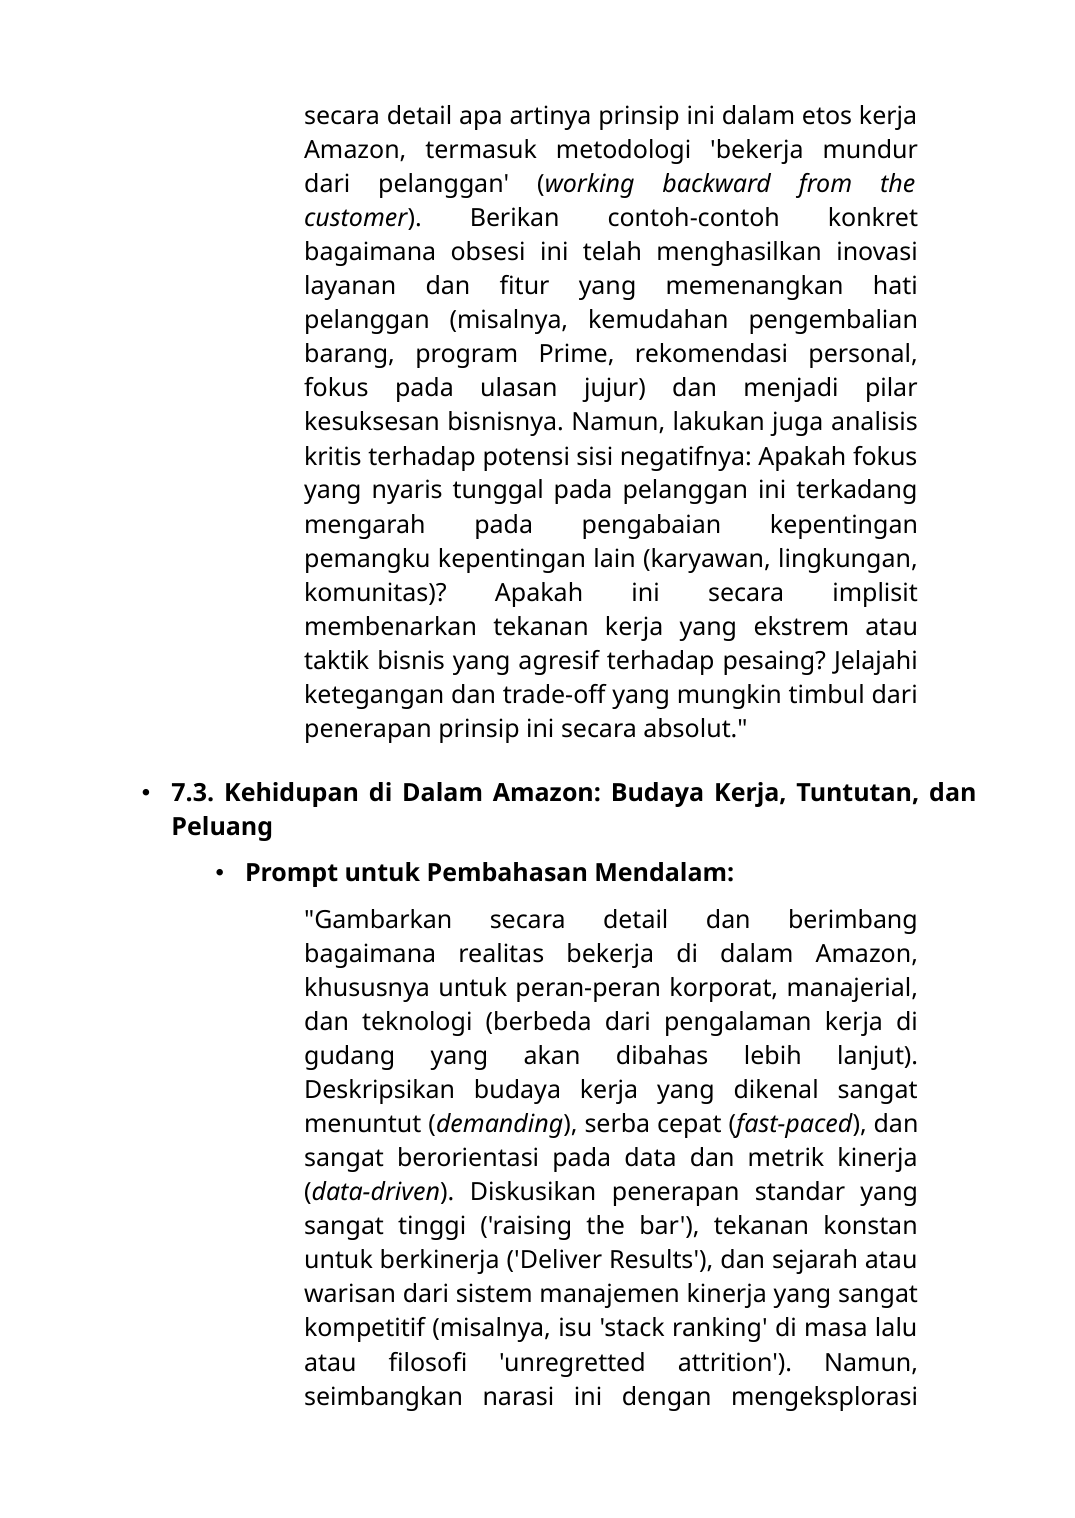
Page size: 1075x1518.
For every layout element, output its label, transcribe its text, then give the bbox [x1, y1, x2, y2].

list Prompt untuk Pembahasan Mendalam: [215, 855, 977, 889]
list "Gambarkan secara detail dan berimbang bagaimana realitas bekerja di dalam Amazon, khususnya untuk peran-peran korporat, manajerial, dan teknologi (berbeda dari pengalaman kerja di gudang yang akan dibahas lebih lanjut). Deskripsikan budaya kerja yang dikenal sangat menuntut (demanding), serba cepat (fast-paced), dan sangat berorientasi pada data dan metrik kinerja (data-driven). Diskusikan penerapan standar yang sangat tinggi ('raising the bar'), tekanan konstan untuk berkinerja ('Deliver Results'), dan sejarah atau warisan dari sistem manajemen kinerja yang sangat kompetitif (misalnya, isu 'stack ranking' di masa lalu atau filosofi 'unregretted attrition'). Namun, seimbangkan narasi ini dengan mengeksplorasi [274, 901, 918, 1412]
list 7.3. Kehidupan di Dalam Amazon: Budaya Kerja, Tuntutan, dan Peluang [142, 774, 977, 842]
list secara detail apa artinya prinsip ini dalam etos kerja Amazon, termasuk metodologi 'bekerja mundur dari pelanggan' (working backward from the customer). Berikan contoh-contoh konkret bagaimana obsesi ini telah menghasilkan inovasi layanan dan fitur yang memenangkan hati pelanggan (misalnya, kemudahan pengembalian barang, program Prime, rekomendasi personal, fokus pada ulasan jujur) dan menjadi pilar kesuksesan bisnisnya. Namun, lakukan juga analisis kritis terhadap potensi sisi negatifnya: Apakah fokus yang nyaris tunggal pada pelanggan ini terkadang mengarah pada pengabaian kepentingan pemangku kepentingan lain (karyawan, lingkungan, komunitas)? Apakah ini secara implisit membenarkan tekanan kerja yang ekstrem atau taktik bisnis yang agresif terhadap pesaing? Jelajahi ketegangan dan trade-off yang mungkin timbul dari penerapan prinsip ini secara absolut." [274, 97, 918, 745]
